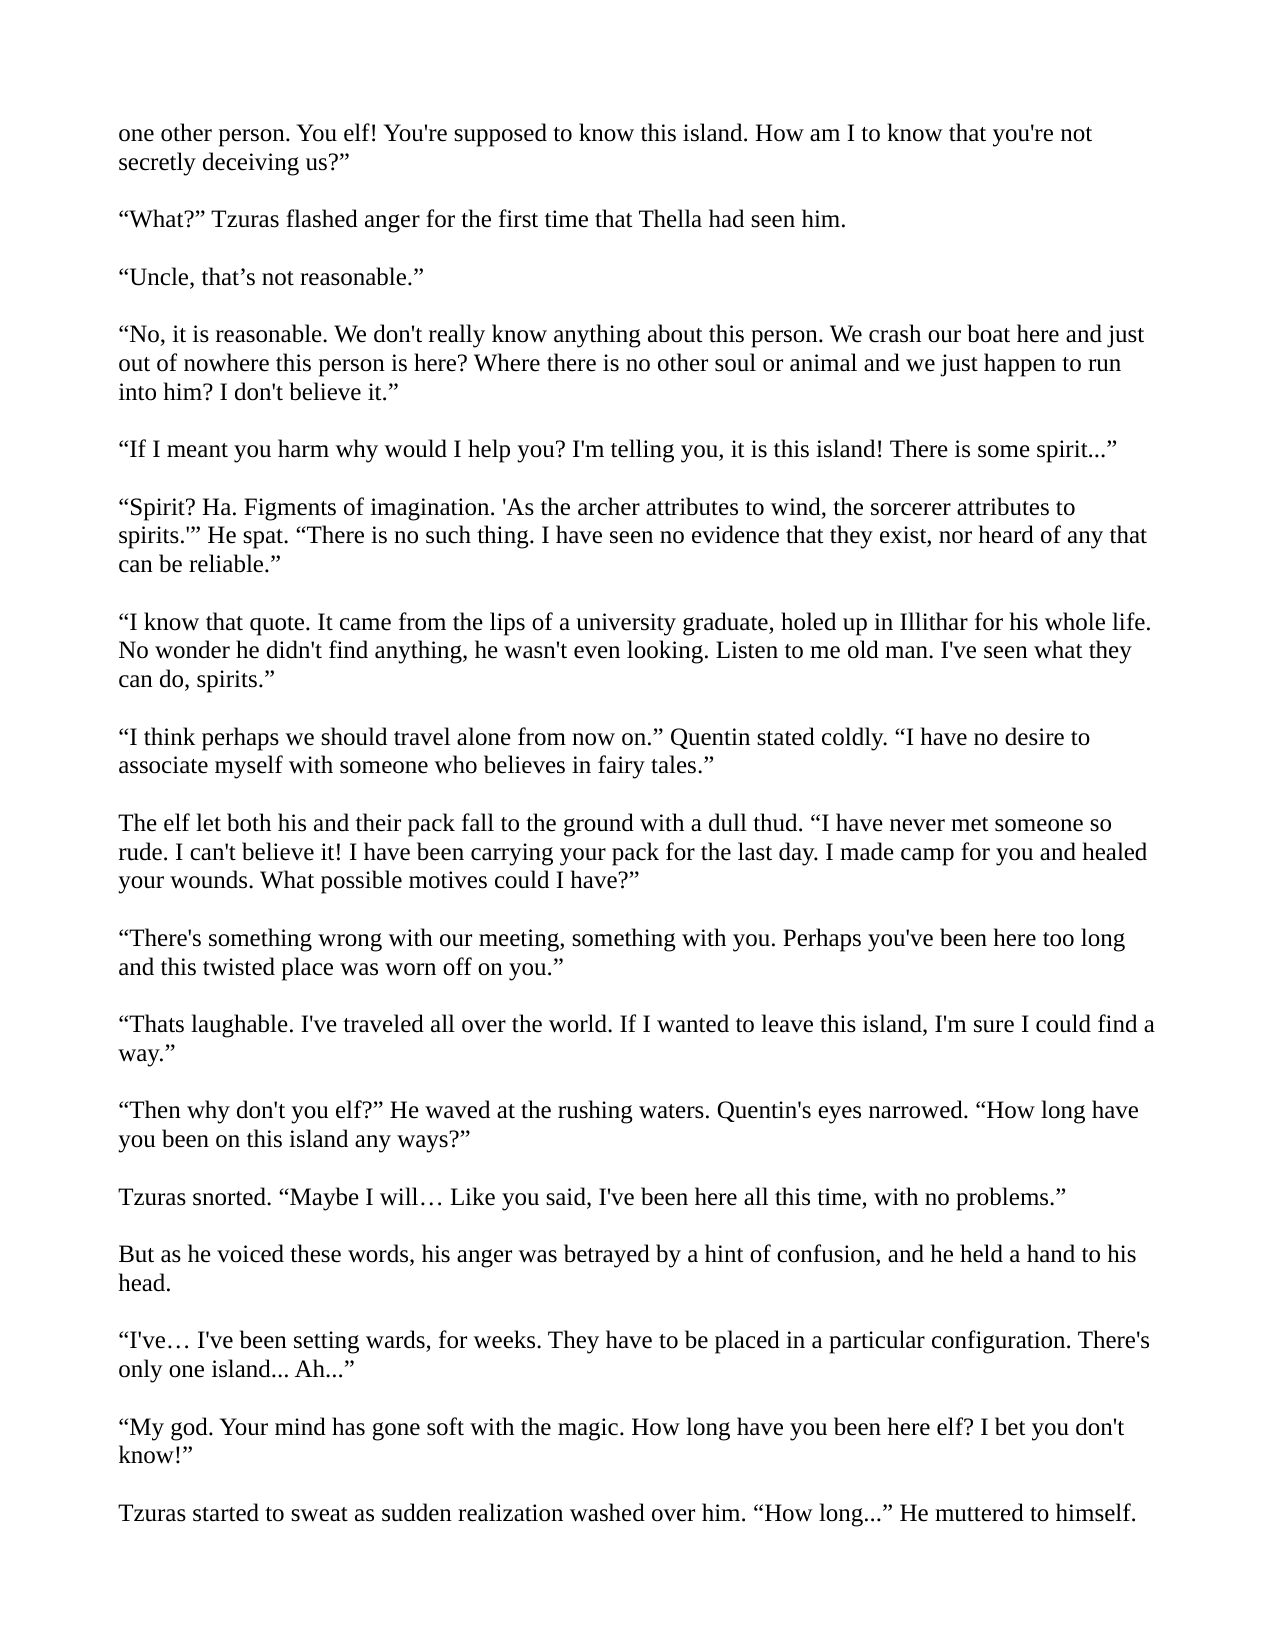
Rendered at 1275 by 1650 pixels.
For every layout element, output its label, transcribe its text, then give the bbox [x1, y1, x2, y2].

text “I've… I've been setting wards, for weeks. They have to be placed in a particular configuration. There's only one island... Ah...” [118, 1326, 1157, 1383]
text one other person. You elf! You're supposed to know this island. How am I to know that you're not secretly deceiving us?” [118, 118, 1157, 176]
text “If I meant you harm why would I help you? I'm telling you, it is this island! There is some spirit...” [118, 434, 1157, 463]
text “What?” Tzuras flashed anger for the first time that Thella had seen him. [118, 204, 1157, 233]
text Tzuras started to sweat as sudden realization washed over him. “How long...” He muttered to himself. [118, 1498, 1157, 1527]
text “My god. Your mind has gone soft with the magic. How long have you been here elf? I bet you don't know!” [118, 1412, 1157, 1469]
text “There's something wrong with our meeting, something with you. Perhaps you've been here too long and this twisted place was worn off on you.” [118, 923, 1157, 981]
text “Spirit? Ha. Figments of imagination. 'As the archer attributes to wind, the sorcerer attributes to spirits.'” He spat. “There is no such thing. I have seen no evidence that they exist, nor heard of any that can be reliable.” [118, 492, 1157, 578]
text “Uncle, that’s not reasonable.” [118, 262, 1157, 291]
text “I know that quote. It came from the lips of a university graduate, holed up in Illithar for his whole life. No wonder he didn't find anything, he wasn't even looking. Listen to me old man. I've seen what they can do, spirits.” [118, 607, 1157, 693]
text The elf let both his and their pack fall to the ground with a dull thud. “I have never met someone so rude. I can't believe it! I have been carrying your pack for the last day. I made camp for you and healed your wounds. What possible motives could I have?” [118, 808, 1157, 894]
text But as he voiced these words, his anger was betrayed by a hint of confusion, and he held a hand to his head. [118, 1239, 1157, 1297]
text Tzuras snorted. “Maybe I will… Like you said, I've been here all this time, with no problems.” [118, 1182, 1157, 1211]
text “No, it is reasonable. We don't really know anything about this person. We crash our boat here and just out of nowhere this person is here? Where there is no other soul or animal and we just happen to run into him? I don't believe it.” [118, 319, 1157, 406]
text “Then why don't you elf?” He waved at the rushing waters. Quentin's eyes narrowed. “How long have you been on this island any ways?” [118, 1096, 1157, 1153]
text “I think perhaps we should travel alone from now on.” Quentin stated coldly. “I have no desire to associate myself with someone who believes in fairy tales.” [118, 722, 1157, 779]
text “Thats laughable. I've traveled all over the world. If I wanted to leave this island, I'm sure I could find a way.” [118, 1009, 1157, 1067]
